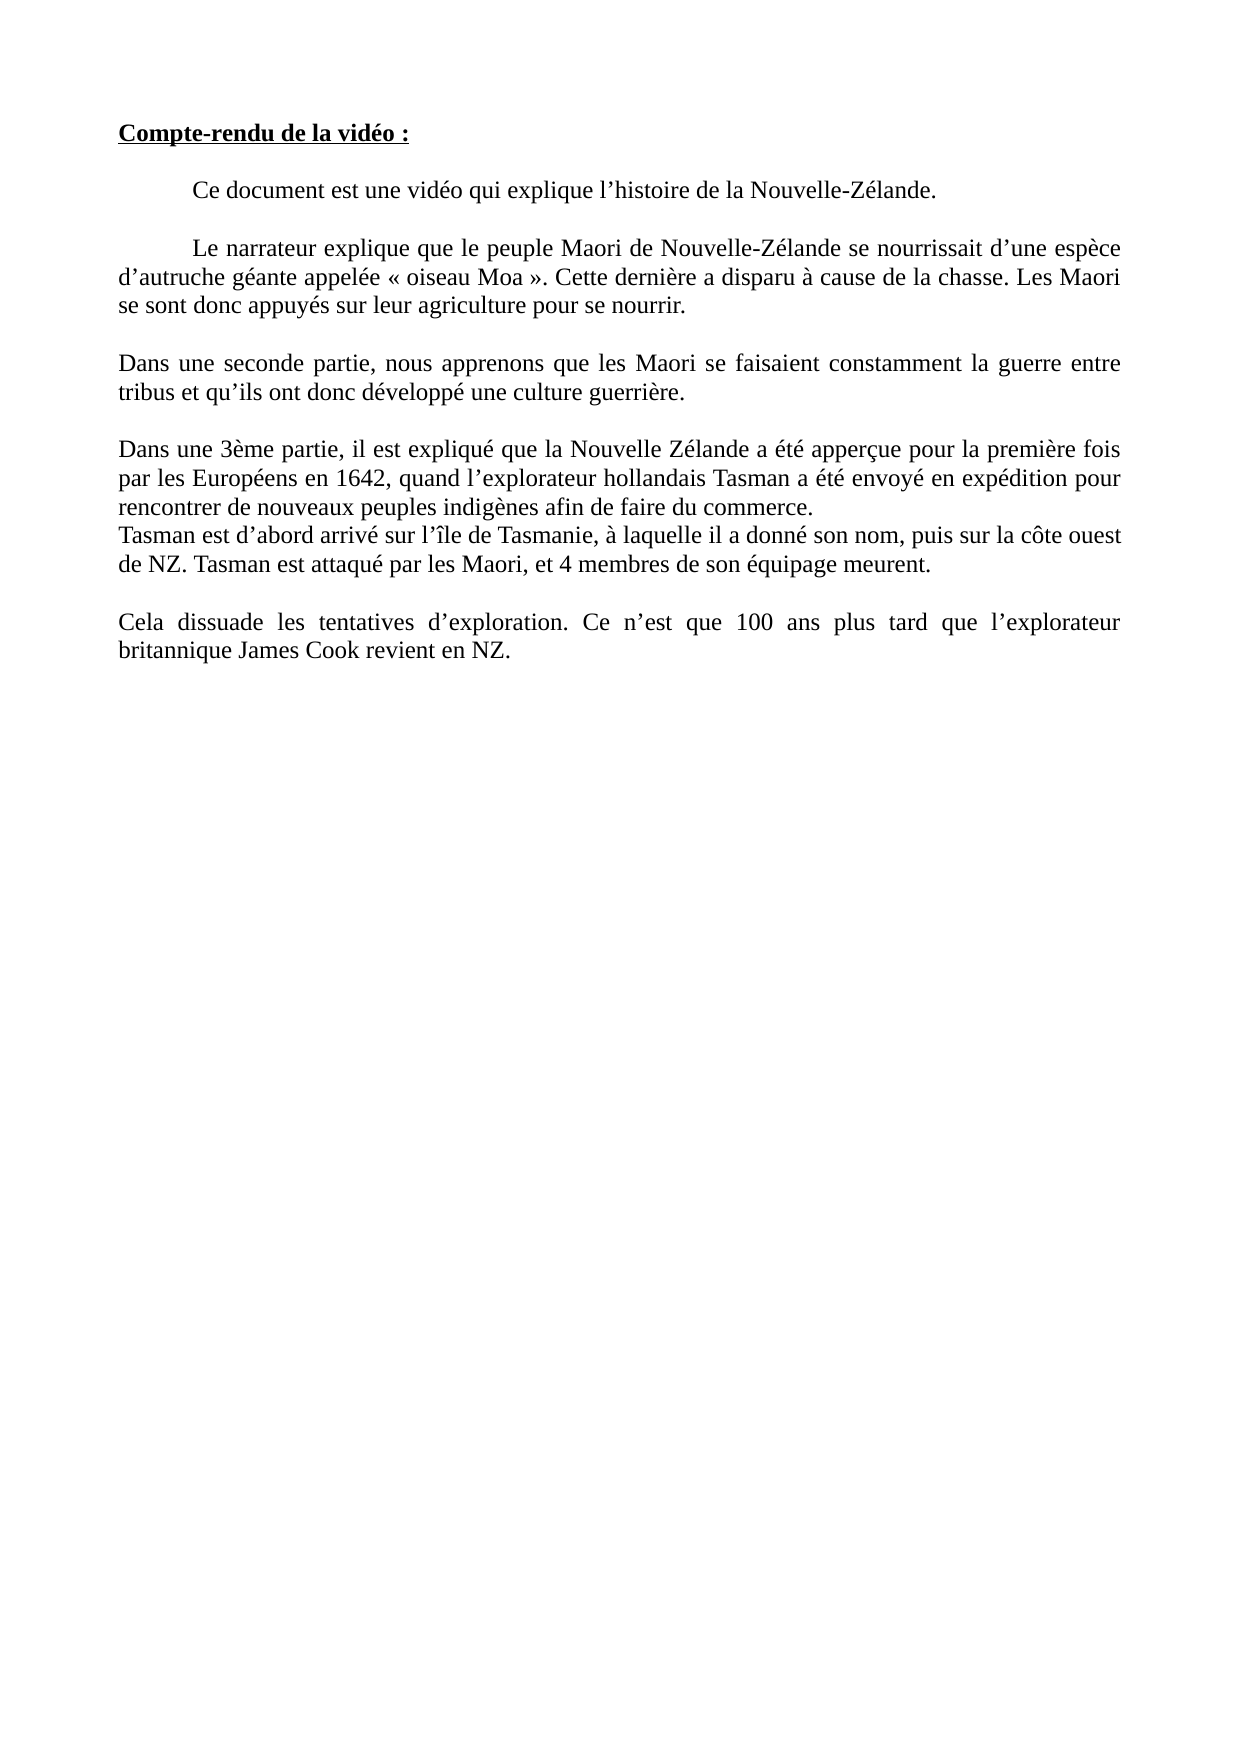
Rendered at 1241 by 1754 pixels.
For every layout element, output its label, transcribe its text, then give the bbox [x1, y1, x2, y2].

text Cela dissuade les tentatives d’exploration. Ce n’est que 100 ans plus tard que l’explorateur britannique James Cook revient en NZ. [118, 607, 1122, 664]
text Compte-rendu de la vidéo : [118, 118, 1122, 147]
text Dans une 3ème partie, il est expliqué que la Nouvelle Zélande a été apperçue pour la première fois par les Européens en 1642, quand l’explorateur hollandais Tasman a été envoyé en expédition pour rencontrer de nouveaux peuples indigènes afin de faire du commerce. [118, 434, 1122, 521]
text Ce document est une vidéo qui explique l’histoire de la Nouvelle-Zélande. [118, 176, 1122, 204]
text Le narrateur explique que le peuple Maori de Nouvelle-Zélande se nourrissait d’une espèce d’autruche géante appelée « oiseau Moa ». Cette dernière a disparu à cause de la chasse. Les Maori se sont donc appuyés sur leur agriculture pour se nourrir. [118, 233, 1122, 319]
text Tasman est d’abord arrivé sur l’île de Tasmanie, à laquelle il a donné son nom, puis sur la côte ouest de NZ. Tasman est attaqué par les Maori, et 4 membres de son équipage meurent. [118, 521, 1122, 578]
text Dans une seconde partie, nous apprenons que les Maori se faisaient constamment la guerre entre tribus et qu’ils ont donc développé une culture guerrière. [118, 348, 1122, 406]
